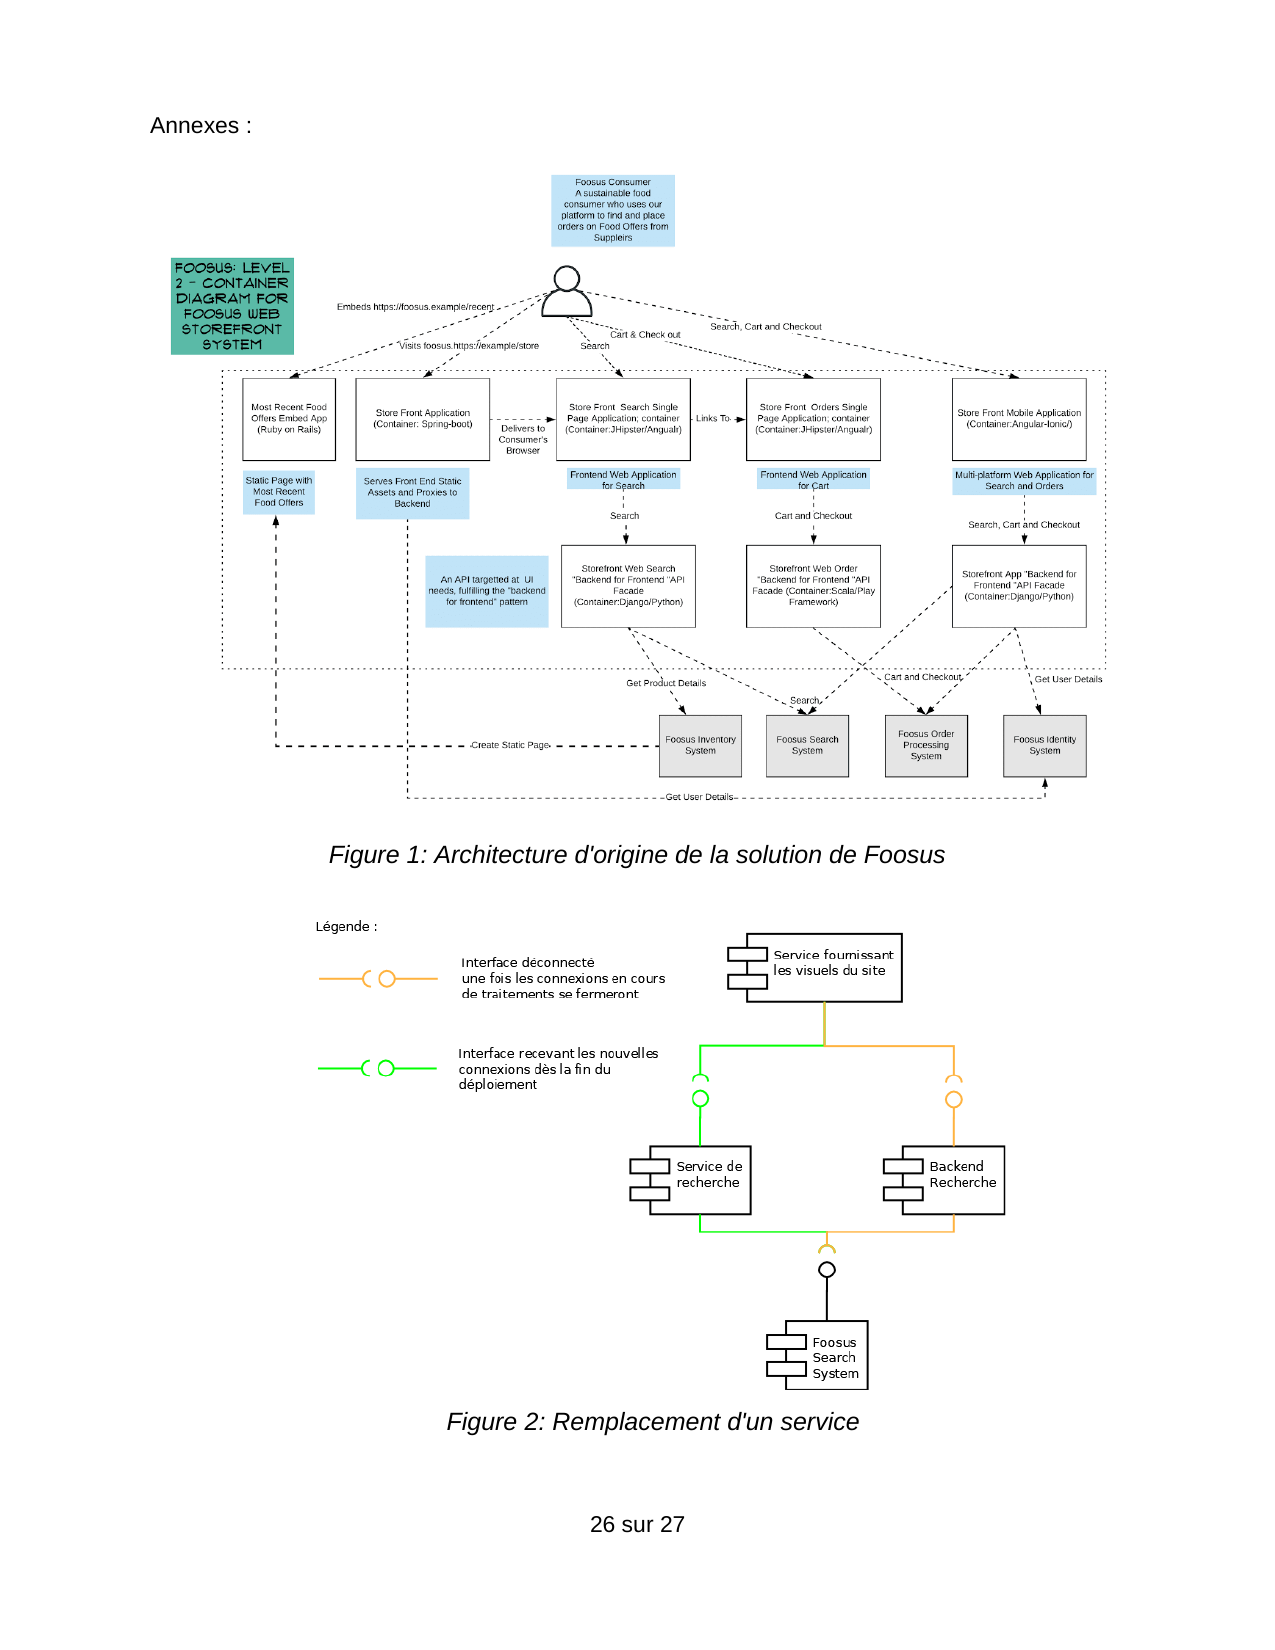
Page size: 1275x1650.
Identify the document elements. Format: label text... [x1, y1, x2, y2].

text Annexes : [150, 112, 1125, 138]
text Figure 2: Remplacement d'un service [301, 1390, 1006, 1435]
picture [300, 919, 1006, 1390]
picture [150, 155, 1125, 824]
text Figure 1: Architecture d'origine de la solution de Foosus [150, 824, 1125, 869]
